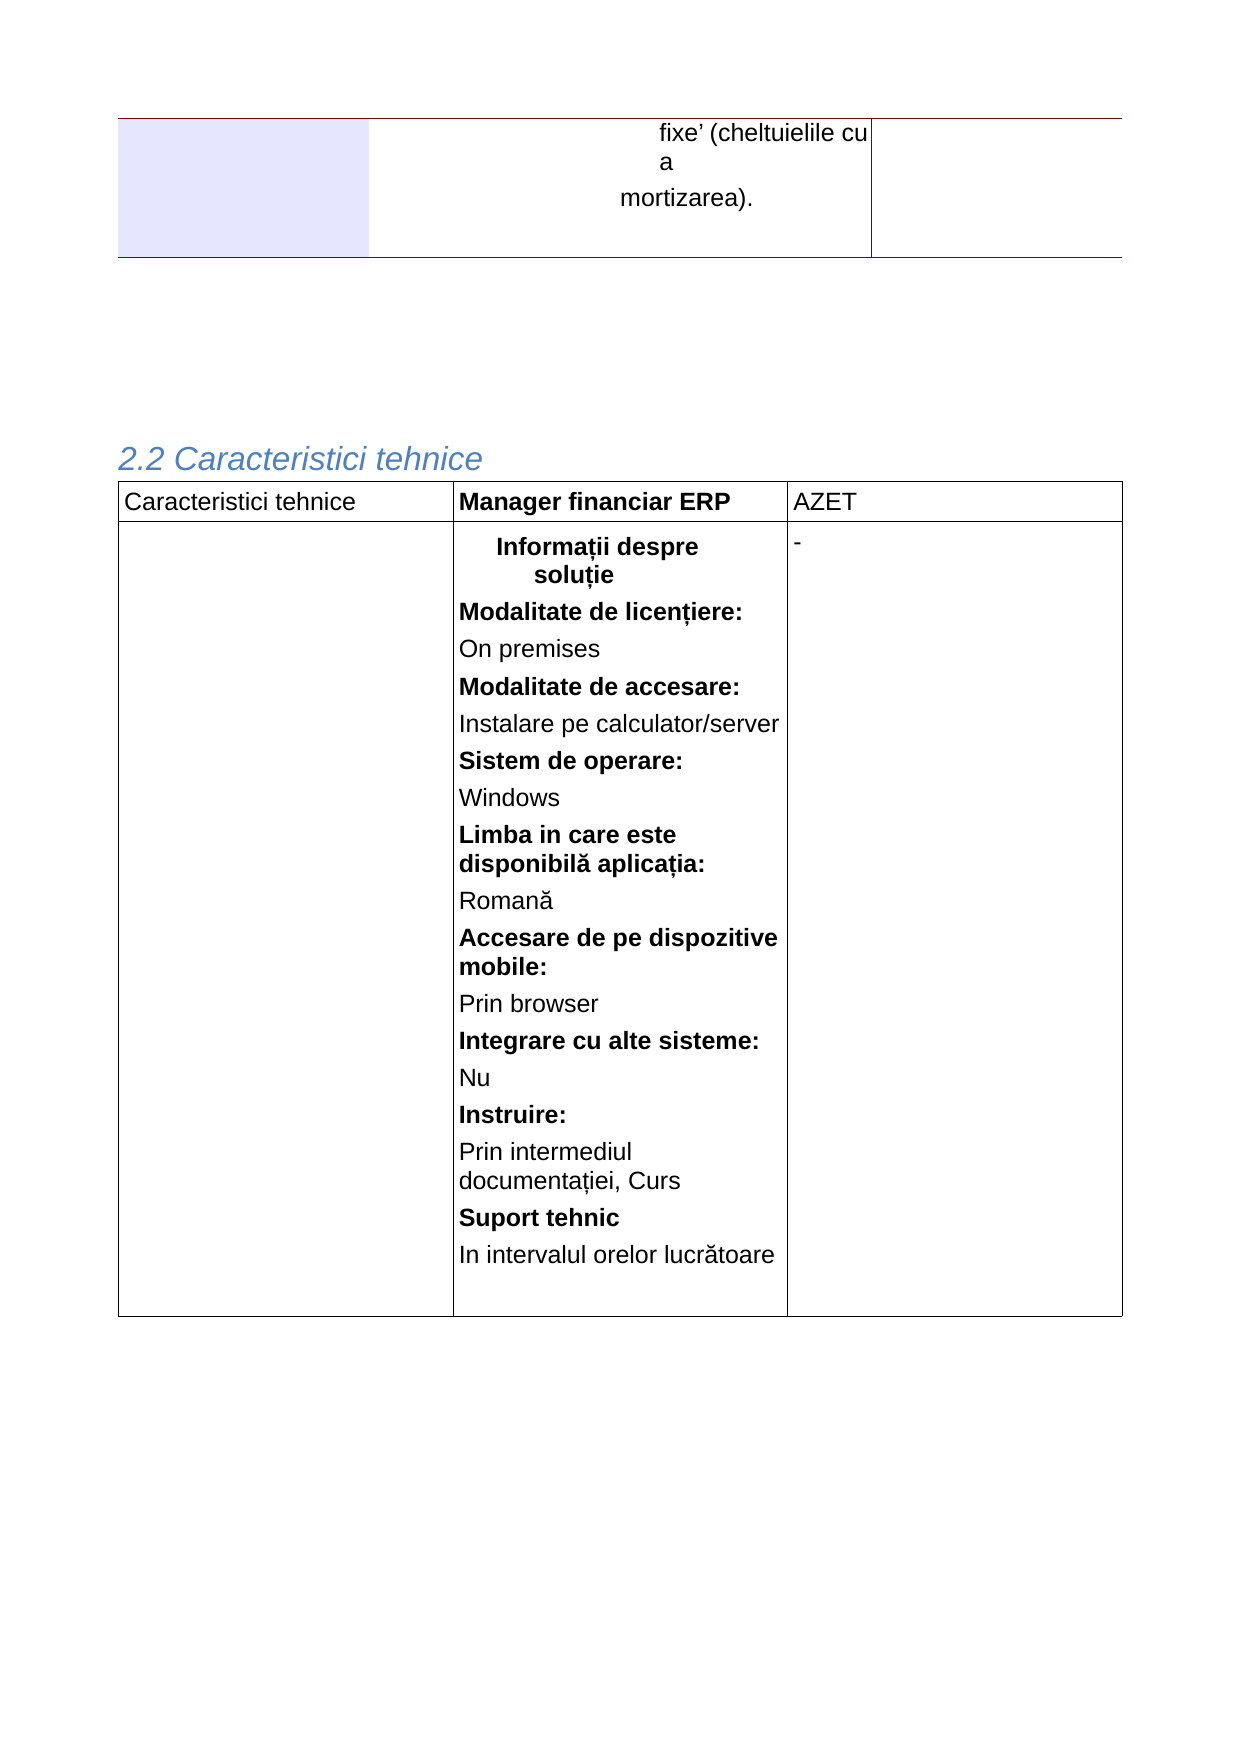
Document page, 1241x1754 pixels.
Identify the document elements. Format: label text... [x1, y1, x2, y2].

table_cell [369, 119, 620, 257]
table_cell [119, 522, 453, 1316]
table_header Manager financiar ERP [454, 482, 787, 521]
table_cell fixe’ (cheltuielile cu a mortizarea). [620, 119, 871, 257]
list 2.2 Caracteristici tehnice [118, 438, 1122, 477]
table_header Caracteristici tehnice [119, 482, 453, 521]
table_header AZET [788, 482, 1122, 521]
table_cell [872, 119, 1122, 257]
table_cell - [788, 522, 1122, 1316]
table_cell [118, 119, 369, 257]
table_cell Informații despre soluție Modalitate de licențiere: On premises Modalitate de accesare: Instalare pe calculator/server Sistem de operare: Windows Limba in care este disponibilă aplicația: Romană Accesare de pe dispozitive mobile: Prin browser Integrare cu alte sisteme: Nu Instruire: Prin intermediul documentației, Curs Suport tehnic In intervalul orelor lucrătoare [454, 522, 787, 1316]
